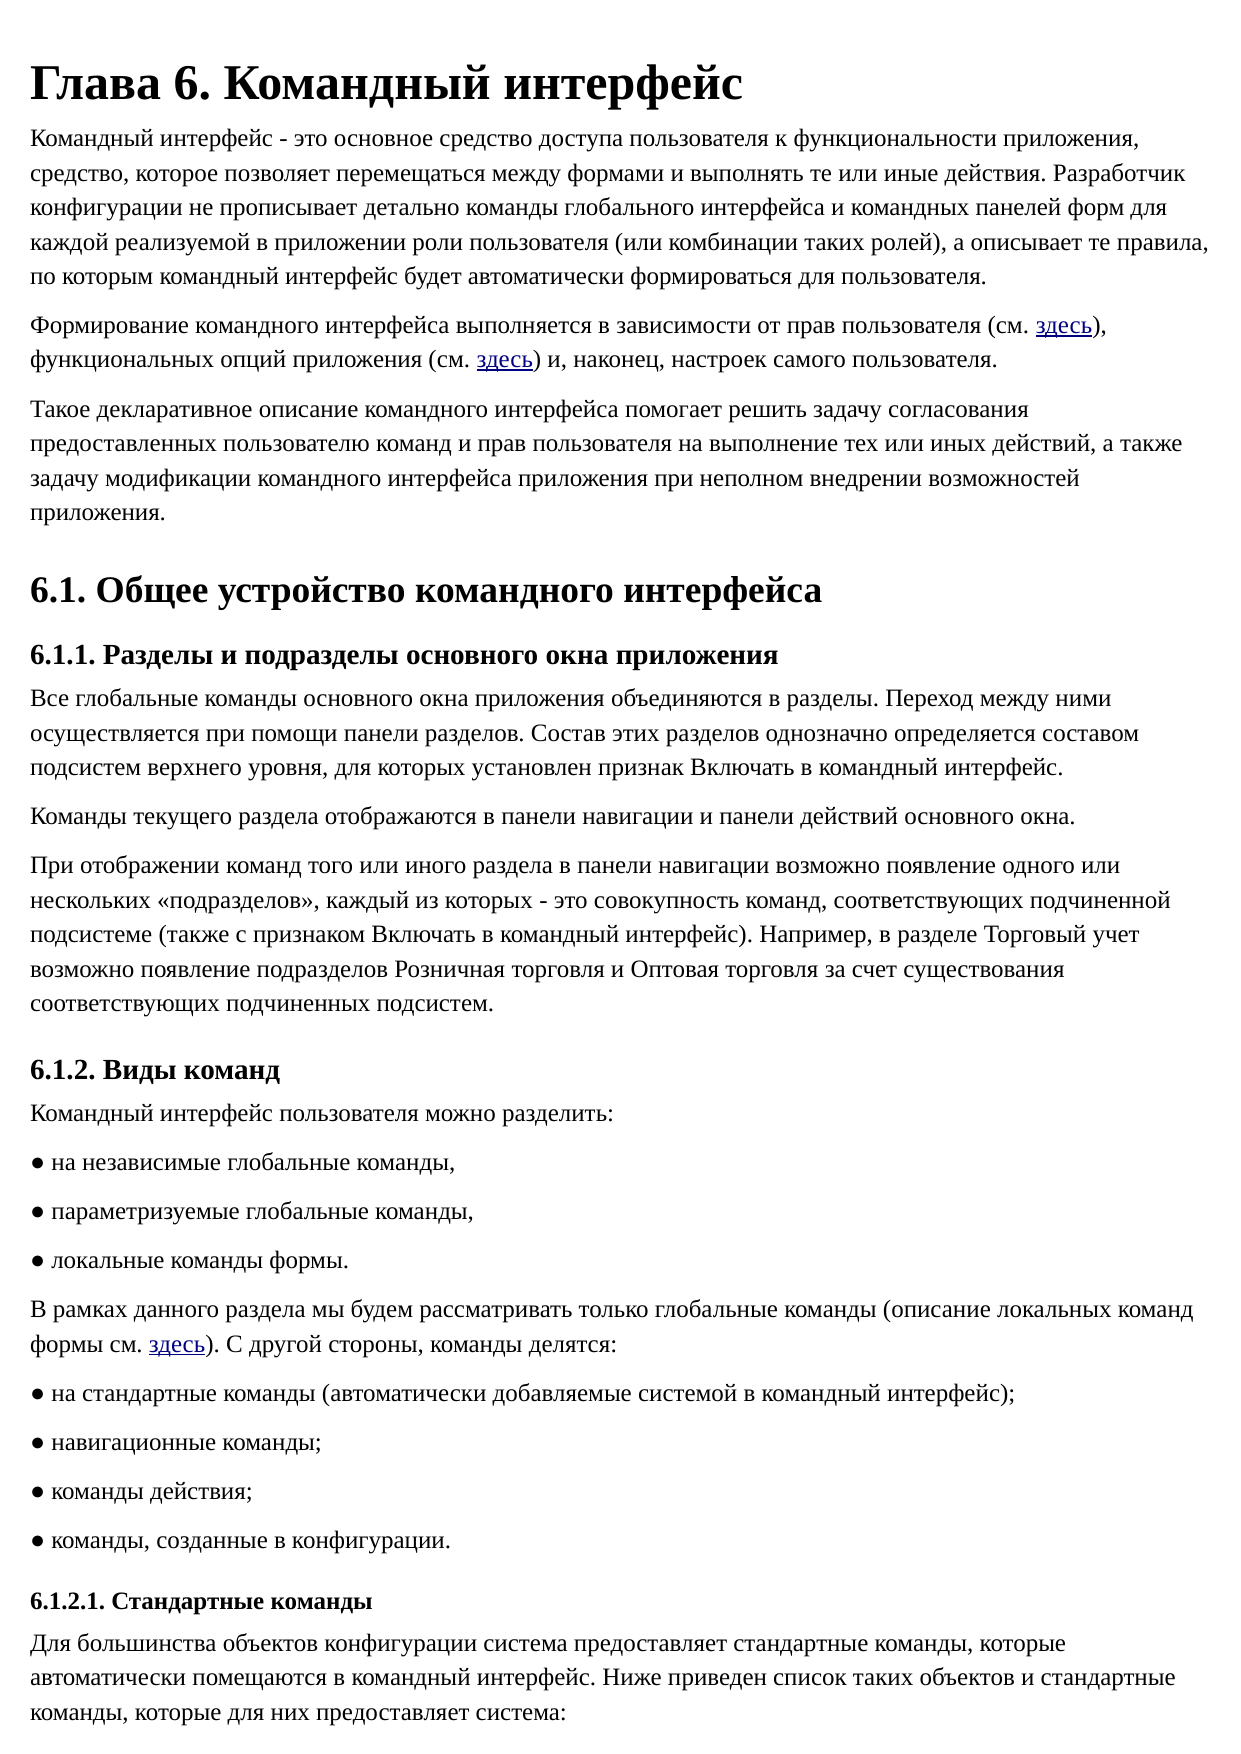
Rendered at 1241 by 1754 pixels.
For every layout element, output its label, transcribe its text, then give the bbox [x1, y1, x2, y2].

text ● параметризуемые глобальные команды, [30, 1196, 1211, 1225]
subtitle 6.1.2. Виды команд [30, 1052, 1211, 1085]
text Командный интерфейс ‑ это основное средство доступа пользователя к функциональности приложения, средство, которое позволяет перемещаться между формами и выполнять те или иные действия. Разработчик конфигурации не прописывает детально команды глобального интерфейса и командных панелей форм для каждой реализуемой в приложении роли пользователя (или комбинации таких ролей), а описывает те правила, по которым командный интерфейс будет автоматически формироваться для пользователя. [30, 123, 1211, 290]
text ● локальные команды формы. [30, 1245, 1211, 1274]
text ● на стандартные команды (автоматически добавляемые системой в командный интерфейс); [30, 1378, 1211, 1406]
subtitle 6.1.1. Разделы и подразделы основного окна приложения [30, 637, 1211, 671]
text Командный интерфейс пользователя можно разделить: [30, 1098, 1211, 1127]
text Для большинства объектов конфигурации система предоставляет стандартные команды, которые автоматически помещаются в командный интерфейс. Ниже приведен список таких объектов и стандартные команды, которые для них предоставляет система: [30, 1628, 1211, 1725]
text В рамках данного раздела мы будем рассматривать только глобальные команды (описание локальных команд формы см. здесь). С другой стороны, команды делятся: [30, 1294, 1211, 1357]
text Формирование командного интерфейса выполняется в зависимости от прав пользователя (см. здесь), функциональных опций приложения (см. здесь) и, наконец, настроек самого пользователя. [30, 310, 1211, 373]
subtitle 6.1.2.1. Стандартные команды [30, 1586, 1211, 1615]
text ● команды, созданные в конфигурации. [30, 1525, 1211, 1554]
text ● навигационные команды; [30, 1427, 1211, 1456]
subtitle Глава 6. Командный интерфейс [30, 53, 1211, 111]
text При отображении команд того или иного раздела в панели навигации возможно появление одного или нескольких «подразделов», каждый из которых ‑ это совокупность команд, соответствующих подчиненной подсистеме (также с признаком Включать в командный интерфейс). Например, в разделе Торговый учет возможно появление подразделов Розничная торговля и Оптовая торговля за счет существования соответствующих подчиненных подсистем. [30, 850, 1211, 1017]
subtitle 6.1. Общее устройство командного интерфейса [30, 567, 1211, 610]
text Все глобальные команды основного окна приложения объединяются в разделы. Переход между ними осуществляется при помощи панели разделов. Состав этих разделов однозначно определяется составом подсистем верхнего уровня, для которых установлен признак Включать в командный интерфейс. [30, 683, 1211, 781]
text Команды текущего раздела отображаются в панели навигации и панели действий основного окна. [30, 801, 1211, 830]
text ● на независимые глобальные команды, [30, 1147, 1211, 1176]
text ● команды действия; [30, 1476, 1211, 1504]
text Такое декларативное описание командного интерфейса помогает решить задачу согласования предоставленных пользователю команд и прав пользователя на выполнение тех или иных действий, а также задачу модификации командного интерфейса приложения при неполном внедрении возможностей приложения. [30, 394, 1211, 526]
